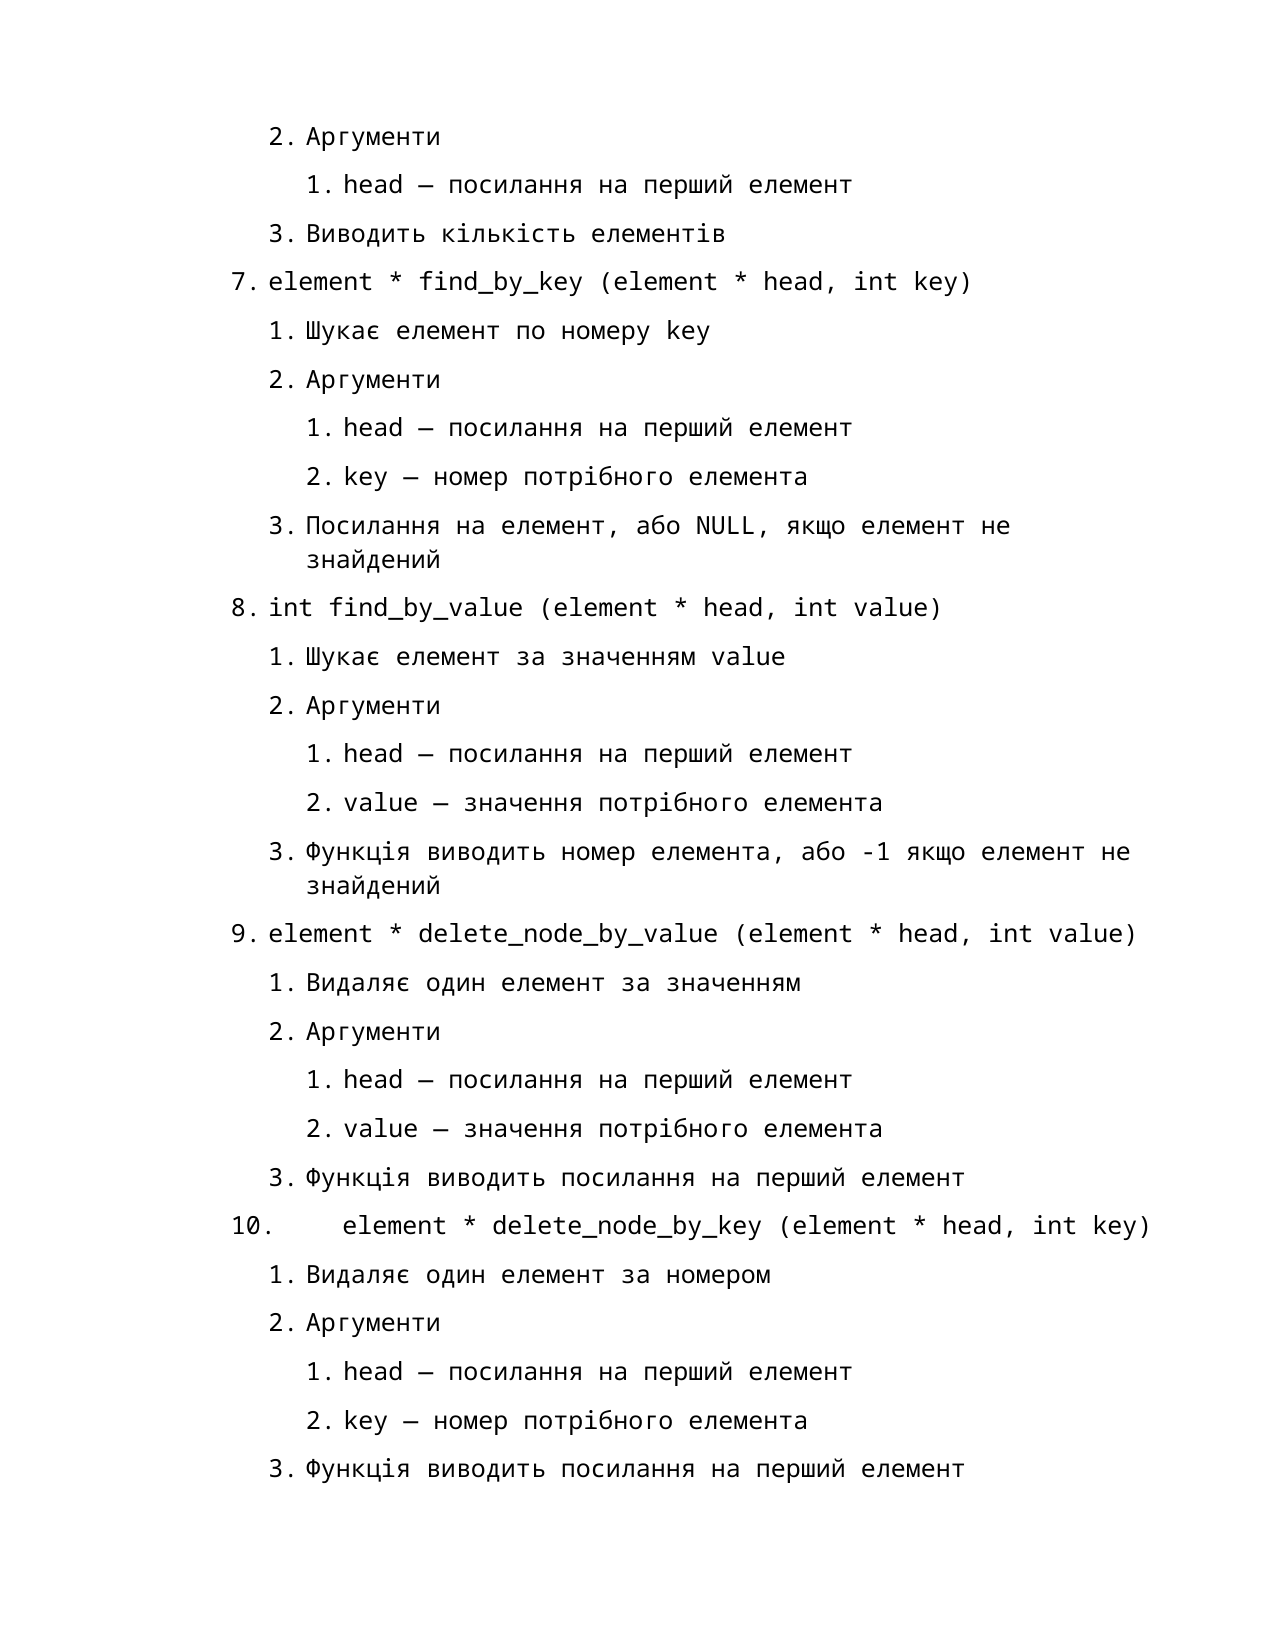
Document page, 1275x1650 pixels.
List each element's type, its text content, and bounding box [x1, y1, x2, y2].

list head — посилання на перший елемент [306, 736, 1157, 770]
list element * delete_node_by_key (element * head, int key) [231, 1208, 1157, 1242]
list Виводить кількість елементів [268, 215, 1157, 249]
list Аргументи [268, 361, 1157, 395]
list Функція виводить посилання на перший елемент [268, 1451, 1157, 1485]
list Функція виводить посилання на перший елемент [268, 1159, 1157, 1193]
list int find_by_value (element * head, int value) [231, 590, 1157, 624]
list value — значення потрібного елемента [306, 784, 1157, 819]
list Функція виводить номер елемента, або -1 якщо елемент не знайдений [268, 833, 1157, 901]
list Шукає елемент за значенням value [268, 639, 1157, 673]
list Аргументи [268, 1305, 1157, 1339]
list element * delete_node_by_value (element * head, int value) [231, 916, 1157, 950]
list key — номер потрібного елемента [306, 459, 1157, 493]
list Аргументи [268, 687, 1157, 721]
list value — значення потрібного елемента [306, 1111, 1157, 1144]
list head — посилання на перший елемент [306, 167, 1157, 201]
list Посилання на елемент, або NULL, якщо елемент не знайдений [268, 507, 1157, 575]
list element * find_by_key (element * head, int key) [231, 264, 1157, 298]
list head — посилання на перший елемент [306, 410, 1157, 444]
list Аргументи [268, 1013, 1157, 1047]
list key — номер потрібного елемента [306, 1402, 1157, 1436]
list Видаляє один елемент за номером [268, 1256, 1157, 1291]
list head — посилання на перший елемент [306, 1062, 1157, 1096]
list head — посилання на перший елемент [306, 1354, 1157, 1388]
list Аргументи [268, 118, 1157, 152]
list Шукає елемент по номеру key [268, 313, 1157, 347]
list Видаляє один елемент за значенням [268, 964, 1157, 999]
